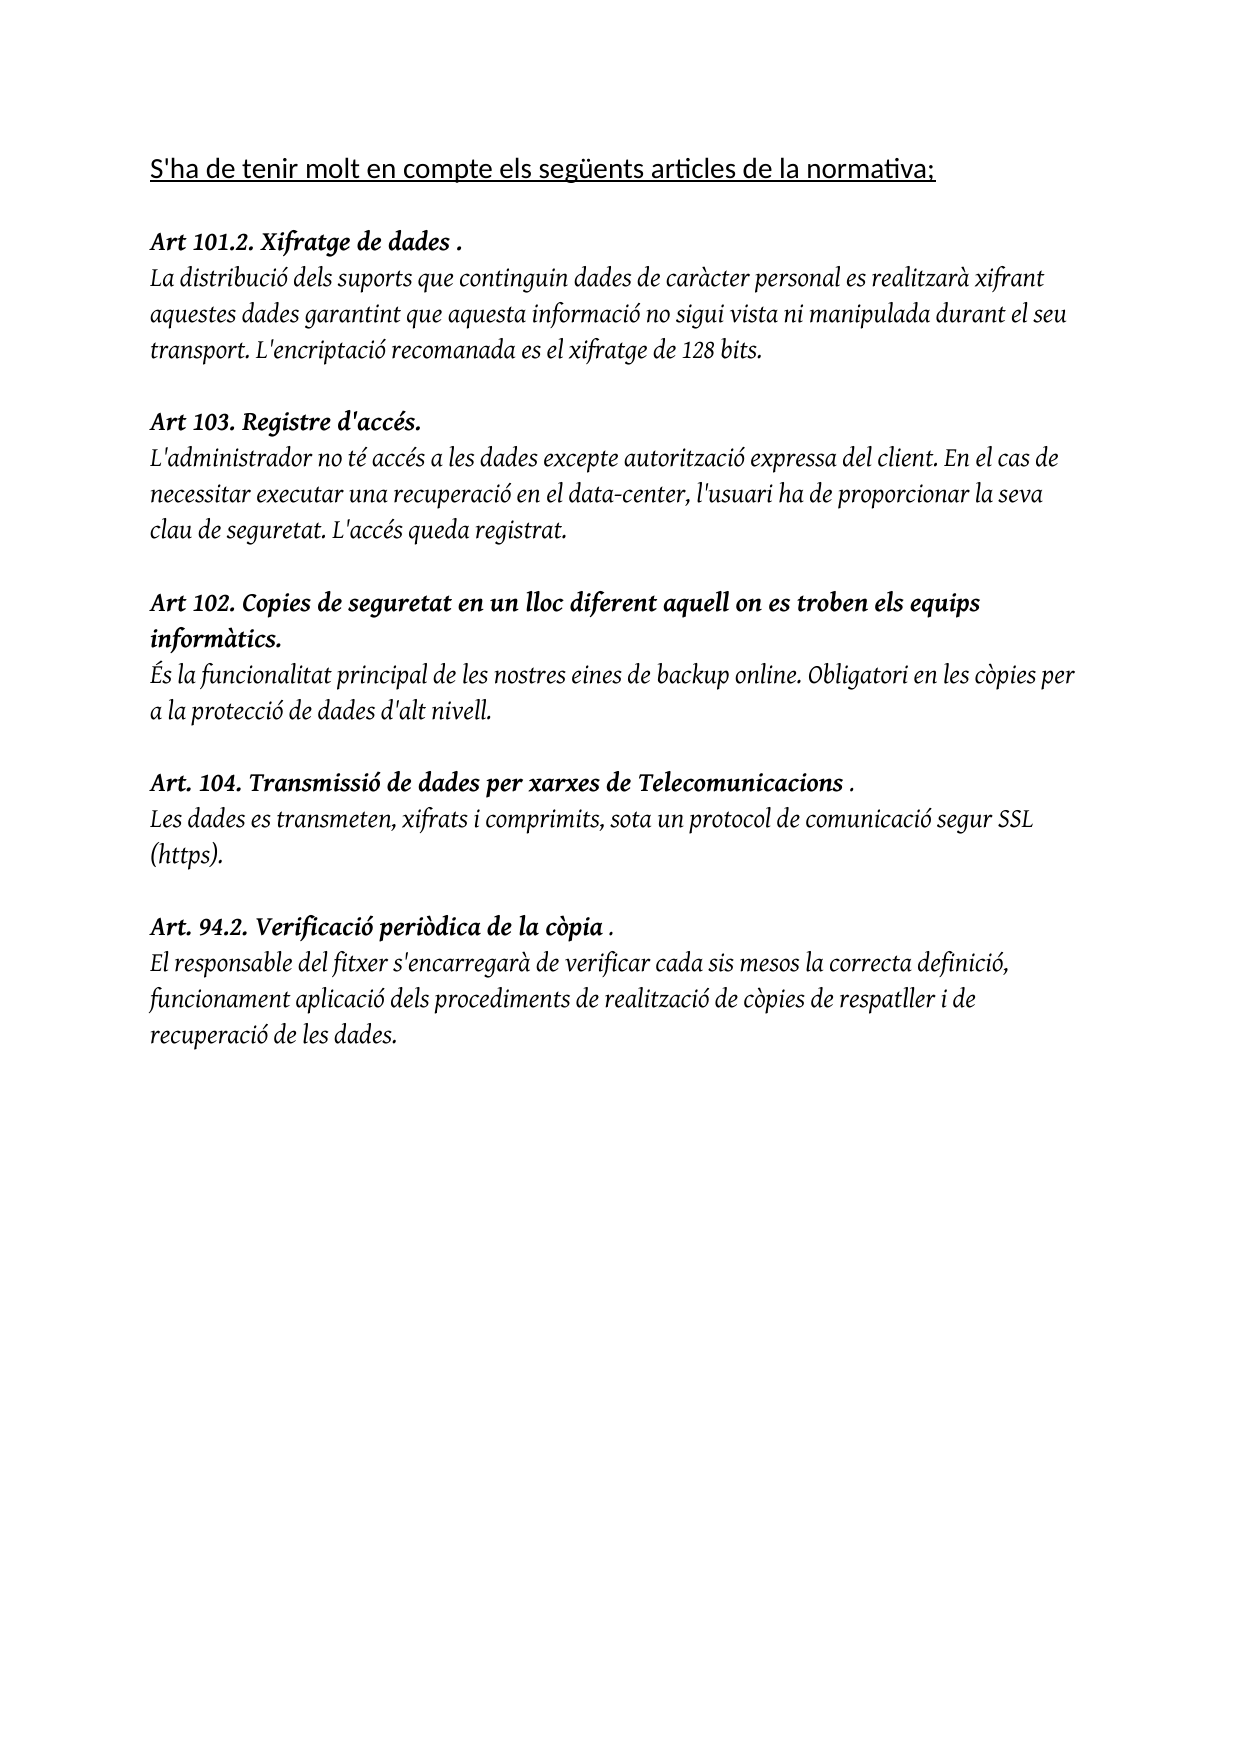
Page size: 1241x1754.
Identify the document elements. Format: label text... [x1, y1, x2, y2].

text És la funcionalitat principal de les nostres eines de backup online. Obligatori en les còpies per a la protecció de dades d'alt nivell. [150, 659, 1090, 727]
text L'administrador no té accés a les dades excepte autorització expressa del client. En el cas de necessitar executar una recuperació en el data-center, l'usuari ha de proporcionar la seva clau de seguretat. L'accés queda registrat. [150, 443, 1090, 547]
text Art 103. Registre d'accés. [150, 407, 1090, 438]
text El responsable del fitxer s'encarregarà de verificar cada sis mesos la correcta definició, funcionament aplicació dels procediments de realització de còpies de respatller i de recuperació de les dades. [150, 948, 1090, 1051]
text Art. 94.2. Verificació periòdica de la còpia . [150, 912, 1090, 943]
text Les dades es transmeten, xifrats i comprimits, sota un protocol de comunicació segur SSL (https). [150, 804, 1090, 871]
text Art 102. Copies de seguretat en un lloc diferent aquell on es troben els equips informàtics. [150, 587, 1090, 655]
text La distribució dels suports que continguin dades de caràcter personal es realitzarà xifrant aquestes dades garantint que aquesta informació no sigui vista ni manipulada durant el seu transport. L'encriptació recomanada es el xifratge de 128 bits. [150, 263, 1090, 366]
text Art 101.2. Xifratge de dades . [150, 227, 1090, 258]
text S'ha de tenir molt en compte els següents articles de la normativa; [150, 150, 1090, 186]
text Art. 104. Transmissió de dades per xarxes de Telecomunicacions . [150, 768, 1090, 799]
